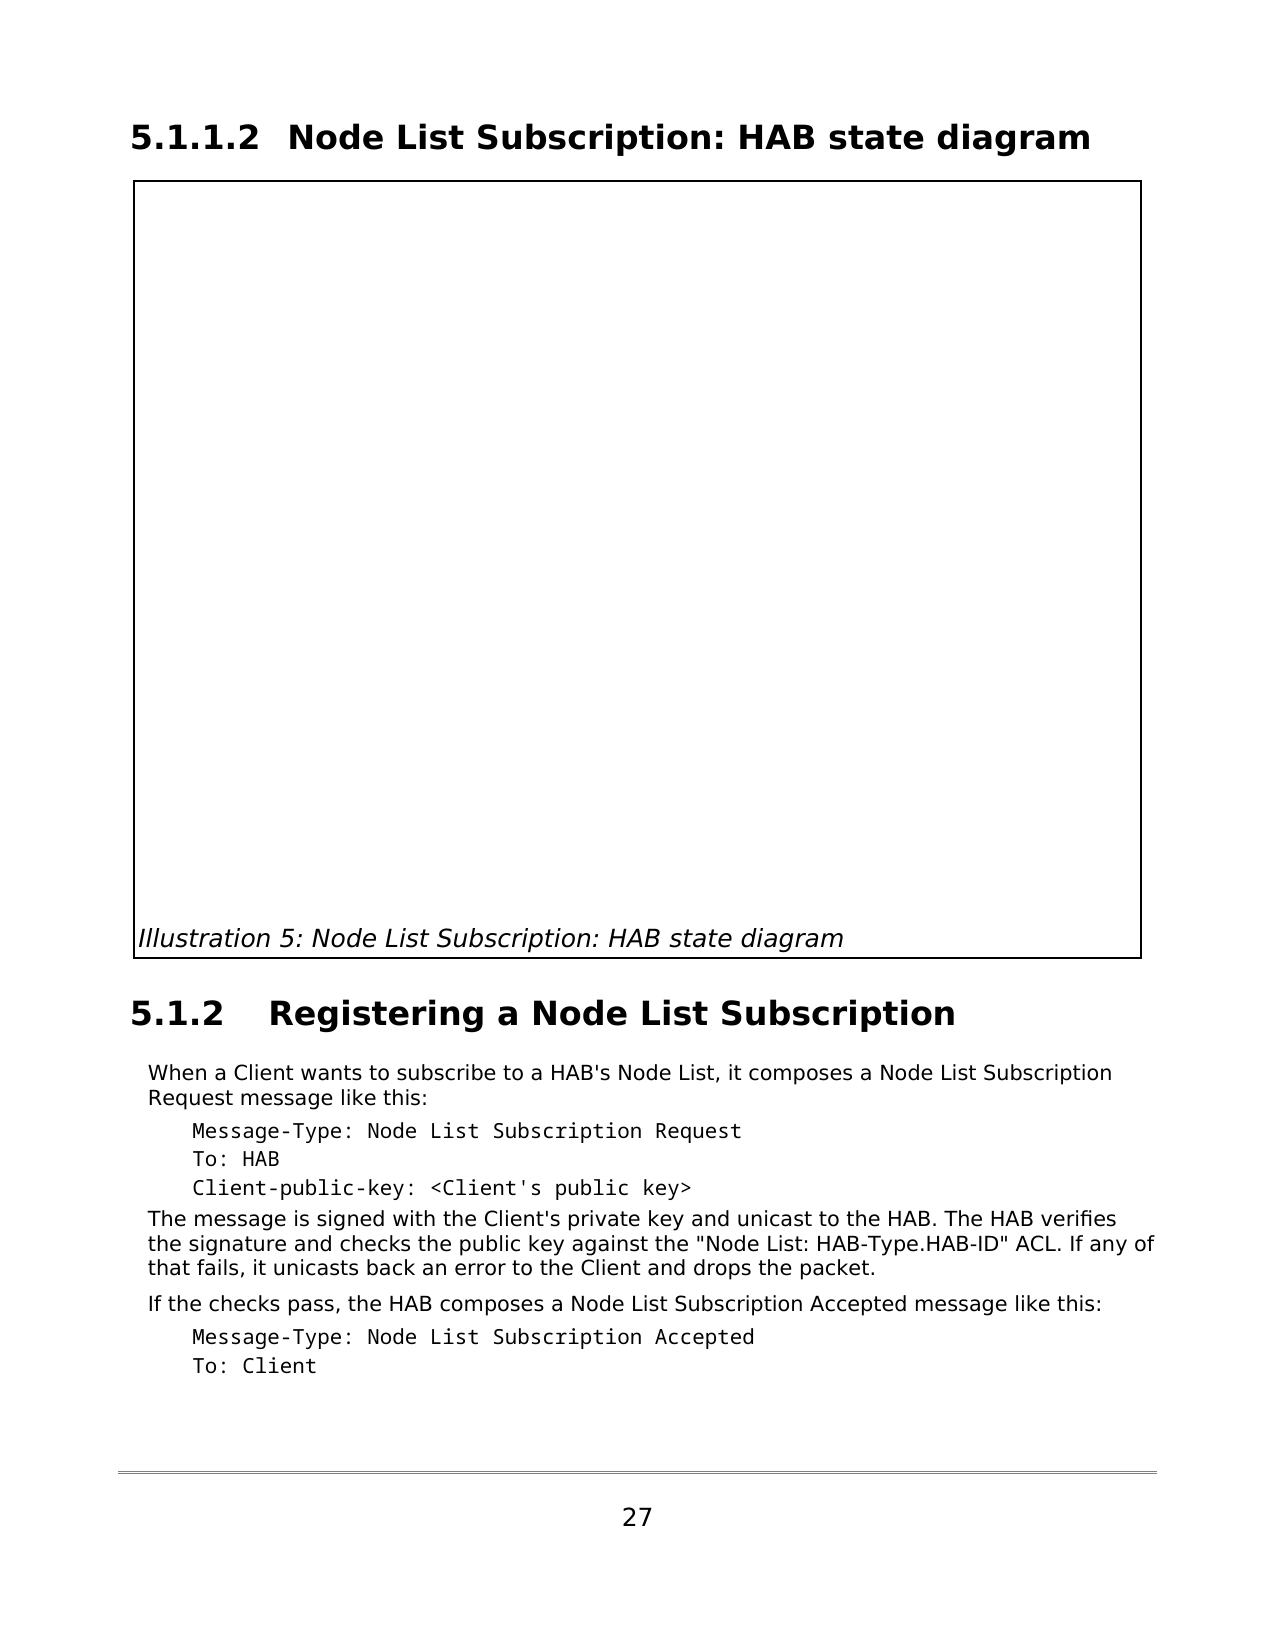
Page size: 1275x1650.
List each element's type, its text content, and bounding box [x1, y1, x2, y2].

text Client-public-key: <Client's public key> [192, 1173, 1157, 1201]
text To: Client [192, 1351, 1157, 1379]
text Illustration 5: Node List Subscription: HAB state diagram [138, 197, 1137, 954]
subtitle Registering a Node List Subscription [118, 994, 1157, 1033]
text If the checks pass, the HAB composes a Node List Subscription Accepted message like this: [148, 1292, 1157, 1316]
text When a Client wants to subscribe to a HAB's Node List, it composes a Node List Subscription Request message like this: [148, 1061, 1157, 1110]
text Message-Type: Node List Subscription Request [192, 1116, 1157, 1144]
subtitle Node List Subscription: HAB state diagram [118, 118, 1157, 157]
text The message is signed with the Client's private key and unicast to the HAB. The HAB verifies the signature and checks the public key against the "Node List: HAB-Type.HAB-ID" ACL. If any of that fails, it unicasts back an error to the Client and drops the packet. [148, 1207, 1157, 1280]
text To: HAB [192, 1144, 1157, 1173]
text Message-Type: Node List Subscription Accepted [192, 1322, 1157, 1351]
